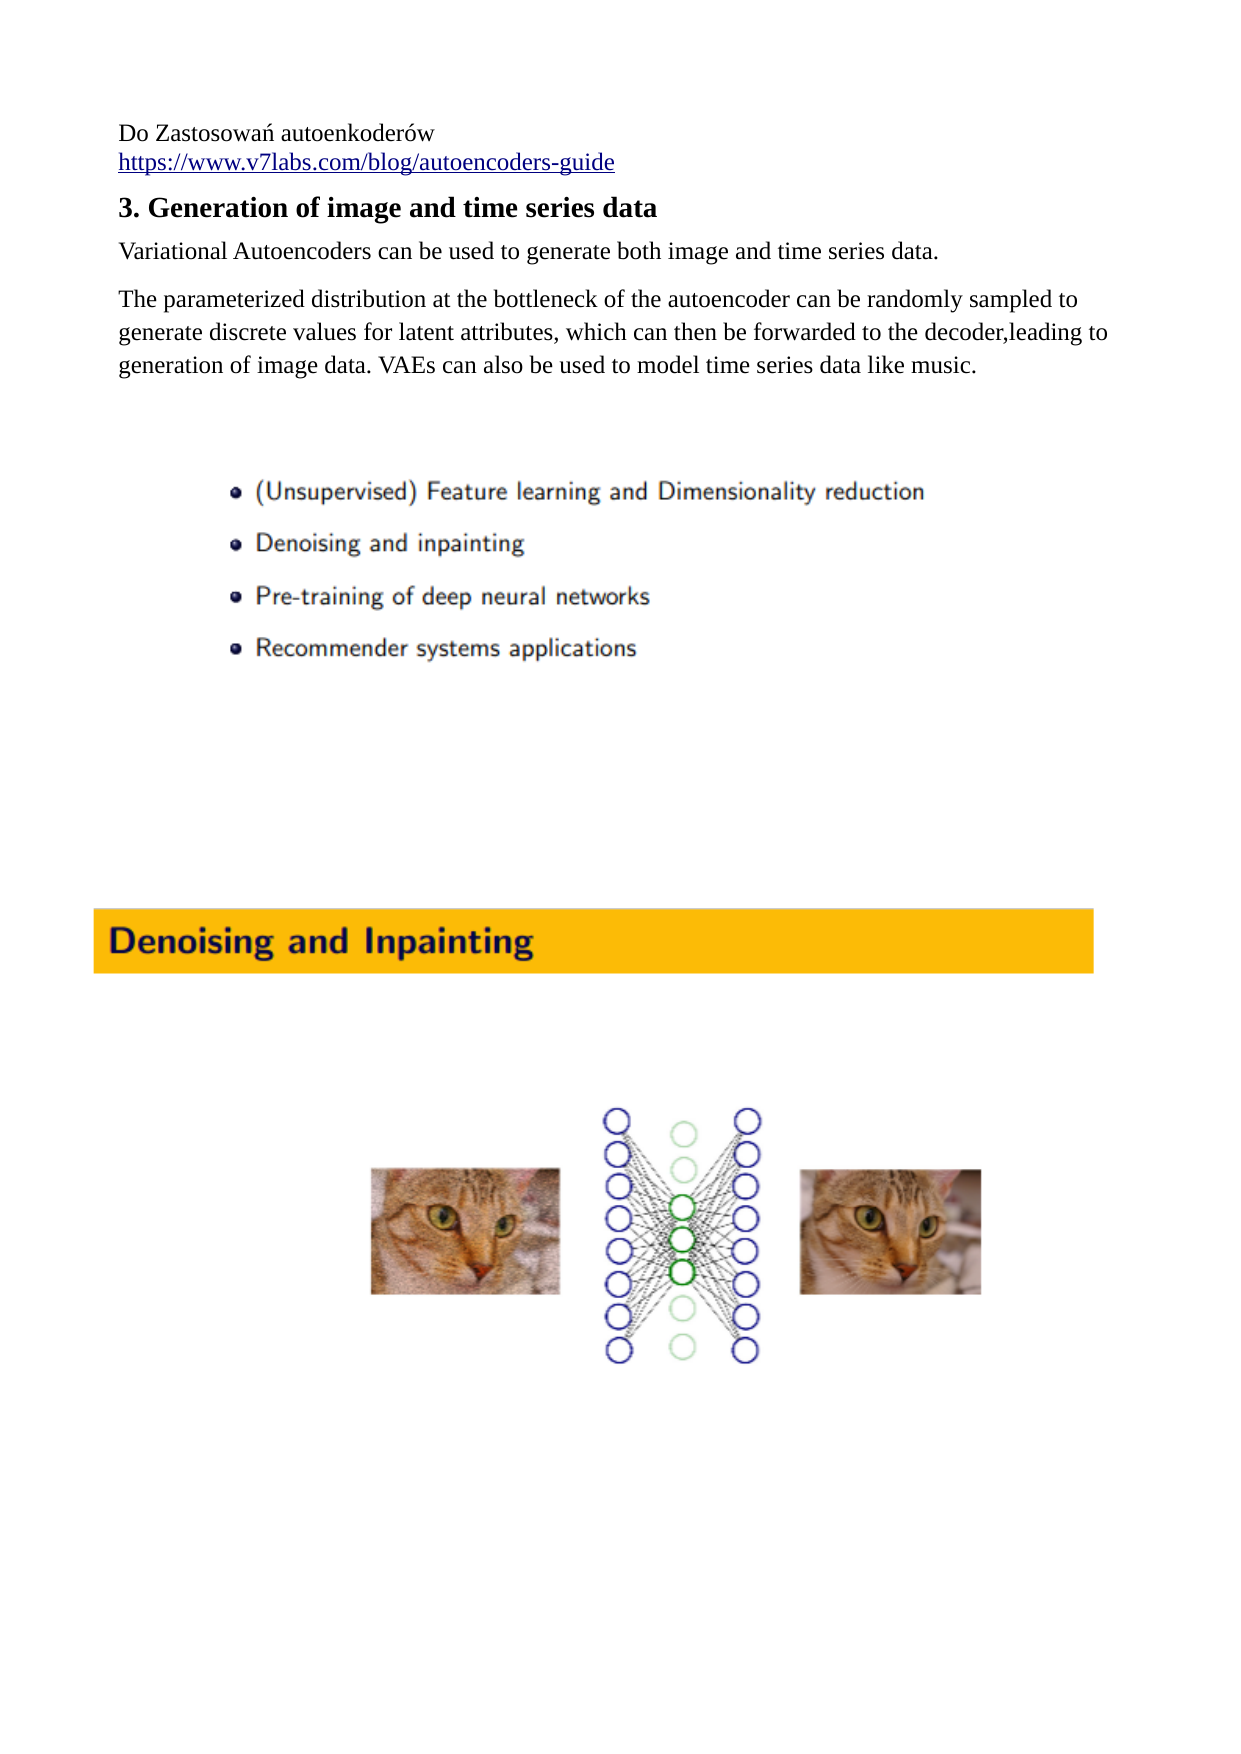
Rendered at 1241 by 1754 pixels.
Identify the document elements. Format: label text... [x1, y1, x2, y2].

text The parameterized distribution at the bottleneck of the autoencoder can be randomly sampled to generate discrete values for latent attributes, which can then be forwarded to the decoder,leading to generation of image data. VAEs can also be used to model time series data like music. [118, 284, 1122, 379]
text Do Zastosowań autoenkoderów [118, 118, 1122, 147]
picture [201, 445, 1039, 744]
text https://www.v7labs.com/blog/autoencoders-guide [118, 147, 1122, 176]
subtitle 3. Generation of image and time series data [118, 190, 1122, 224]
picture [93, 908, 1094, 1381]
text Variational Autoencoders can be used to generate both image and time series data. [118, 236, 1122, 265]
